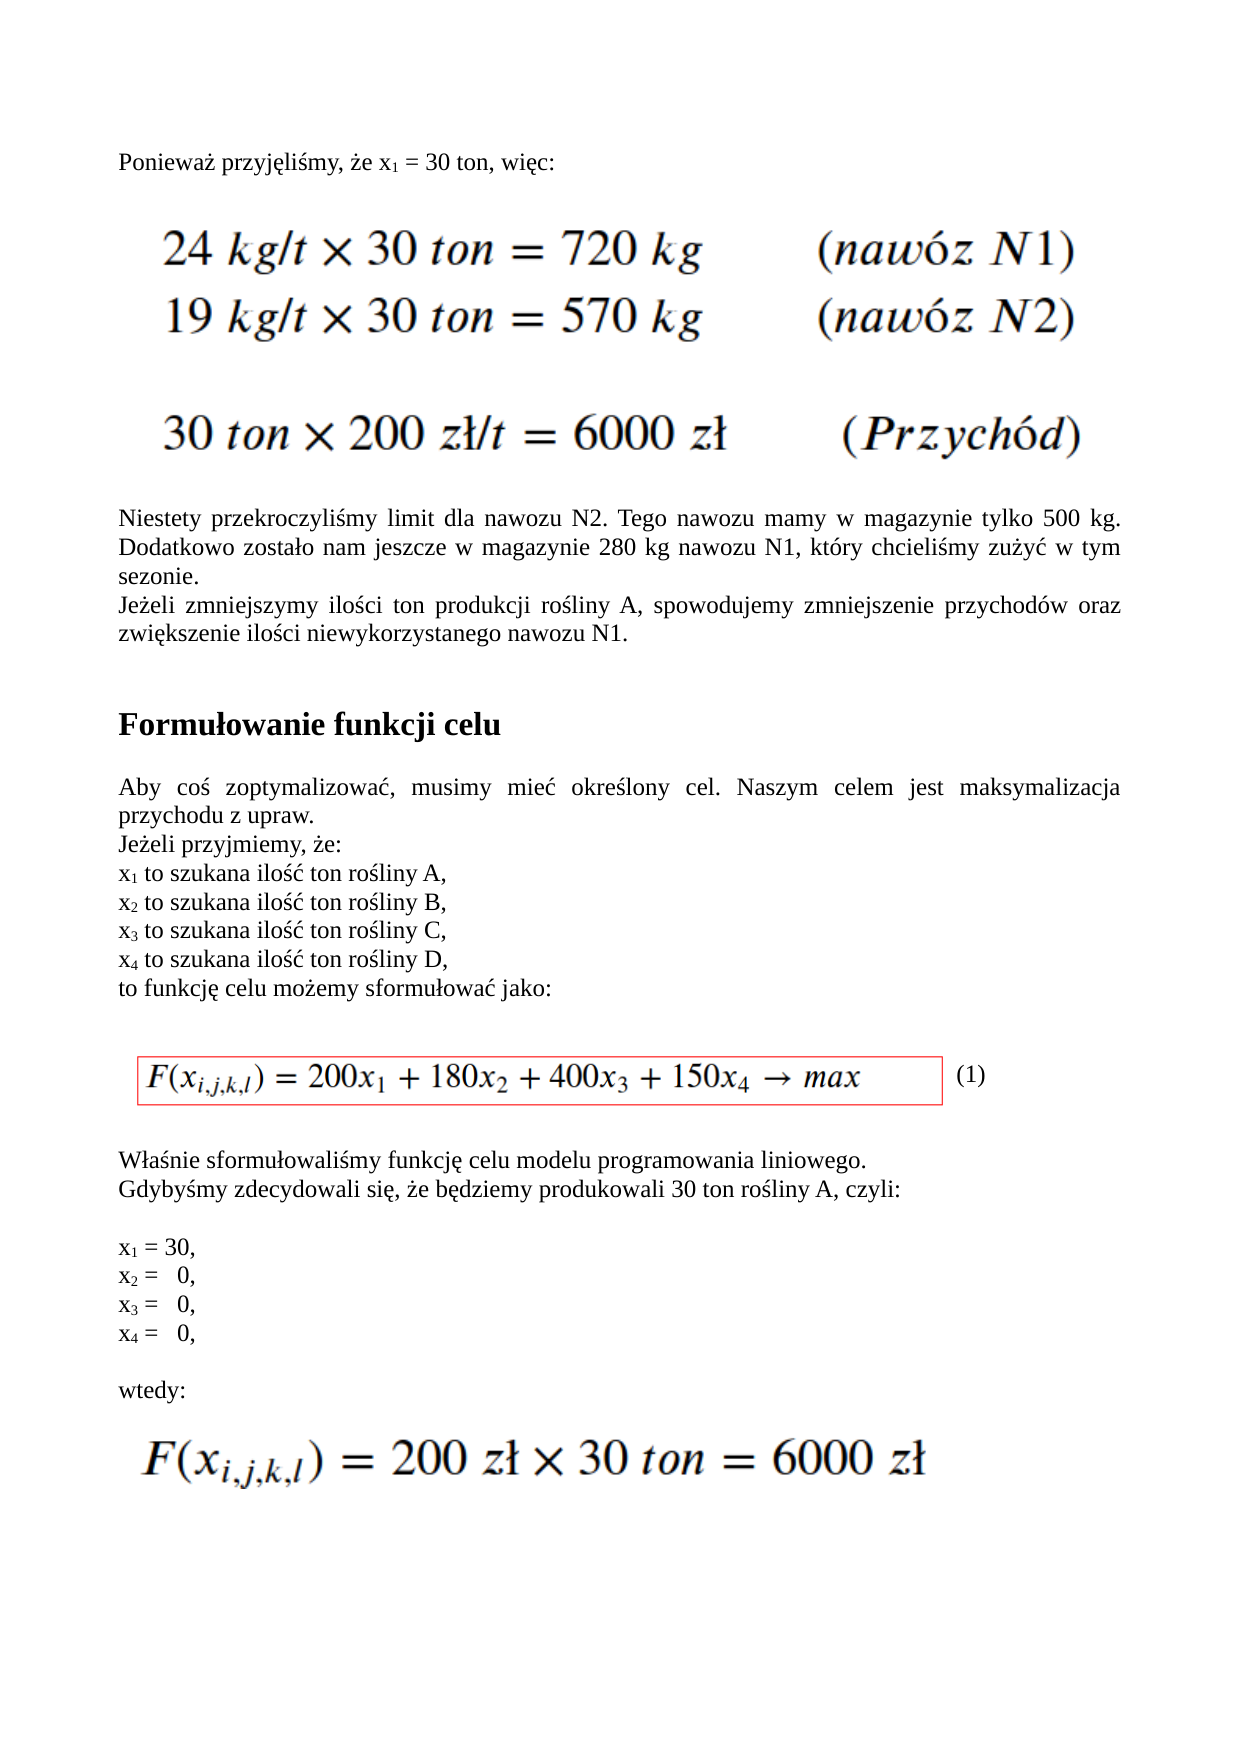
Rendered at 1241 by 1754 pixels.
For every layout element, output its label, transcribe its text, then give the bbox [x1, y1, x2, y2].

text Ponieważ przyjęliśmy, że x1 = 30 ton, więc: [118, 147, 1122, 176]
text Gdybyśmy zdecydowali się, że będziemy produkowali 30 ton rośliny A, czyli: [118, 1174, 1122, 1203]
text Formułowanie funkcji celu [118, 705, 1122, 743]
text x2 = 0, [118, 1261, 1122, 1289]
text x3 to szukana ilość ton rośliny C, [118, 916, 1122, 944]
text Właśnie sformułowaliśmy funkcję celu modelu programowania liniowego. [118, 1146, 1122, 1174]
text Aby coś zoptymalizować, musimy mieć określony cel. Naszym celem jest maksymalizacja przychodu z upraw. [118, 772, 1122, 829]
text x4 = 0, [118, 1318, 1122, 1347]
text x1 to szukana ilość ton rośliny A, [118, 858, 1122, 887]
text Jeżeli przyjmiemy, że: [118, 829, 1122, 858]
picture [117, 1036, 957, 1115]
text x1 = 30, [118, 1232, 1122, 1261]
text x3 = 0, [118, 1289, 1122, 1318]
text Jeżeli zmniejszymy ilości ton produkcji rośliny A, spowodujemy zmniejszenie przychodów oraz zwiększenie ilości niewykorzystanego nawozu N1. [118, 590, 1122, 647]
text to funkcję celu możemy sformułować jako: [118, 973, 1122, 1002]
picture [119, 1429, 976, 1489]
text Niestety przekroczyliśmy limit dla nawozu N2. Tego nawozu mamy w magazynie tylko 500 kg. Dodatkowo zostało nam jeszcze w magazynie 280 kg nawozu N1, który chcieliśmy zużyć w tym sezonie. [118, 503, 1122, 590]
text x2 to szukana ilość ton rośliny B, [118, 887, 1122, 916]
picture [126, 204, 1114, 475]
text (1) [118, 1002, 1122, 1088]
text x4 to szukana ilość ton rośliny D, [118, 944, 1122, 973]
text wtedy: [118, 1376, 1122, 1404]
